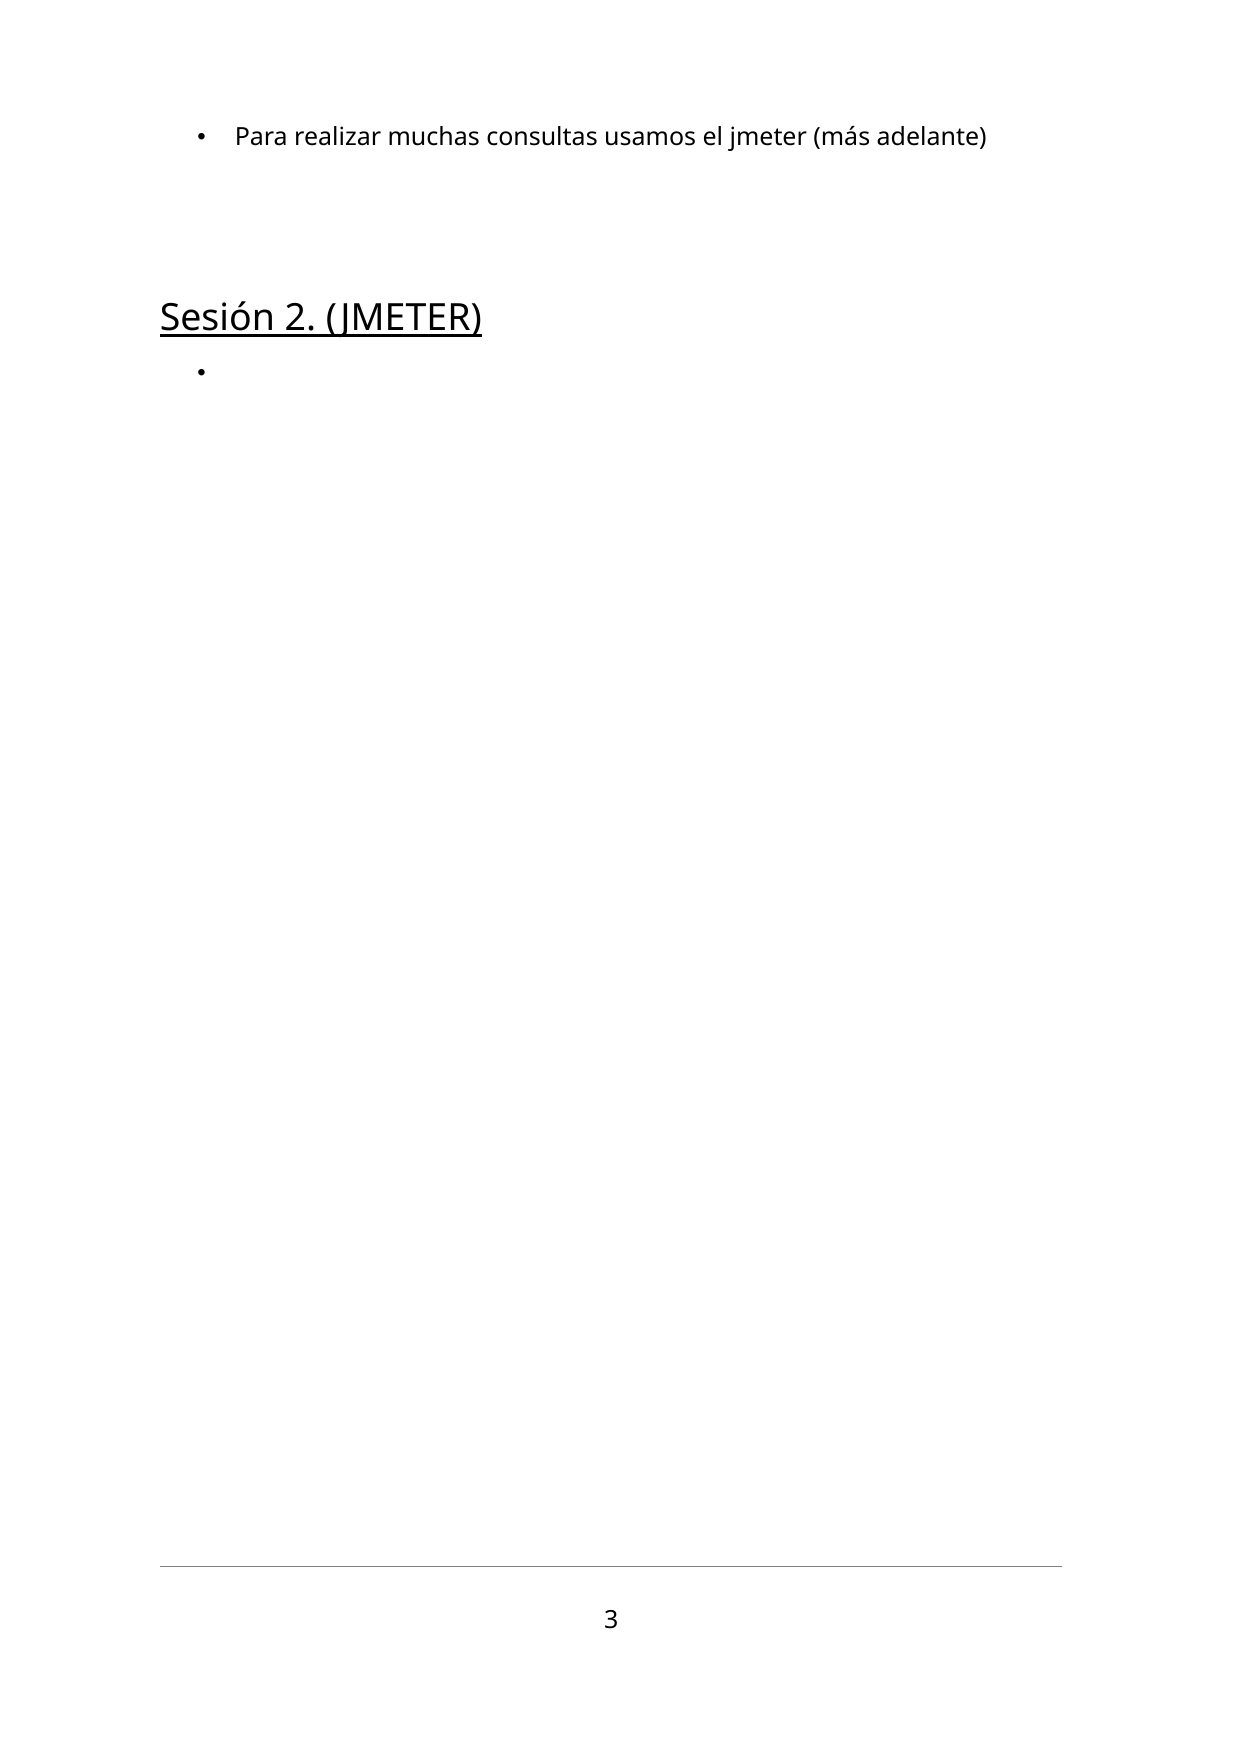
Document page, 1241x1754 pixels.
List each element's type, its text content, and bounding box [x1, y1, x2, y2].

list Para realizar muchas consultas usamos el jmeter (más adelante) [197, 118, 1062, 152]
subtitle Sesión 2. (JMETER) [159, 291, 1062, 342]
